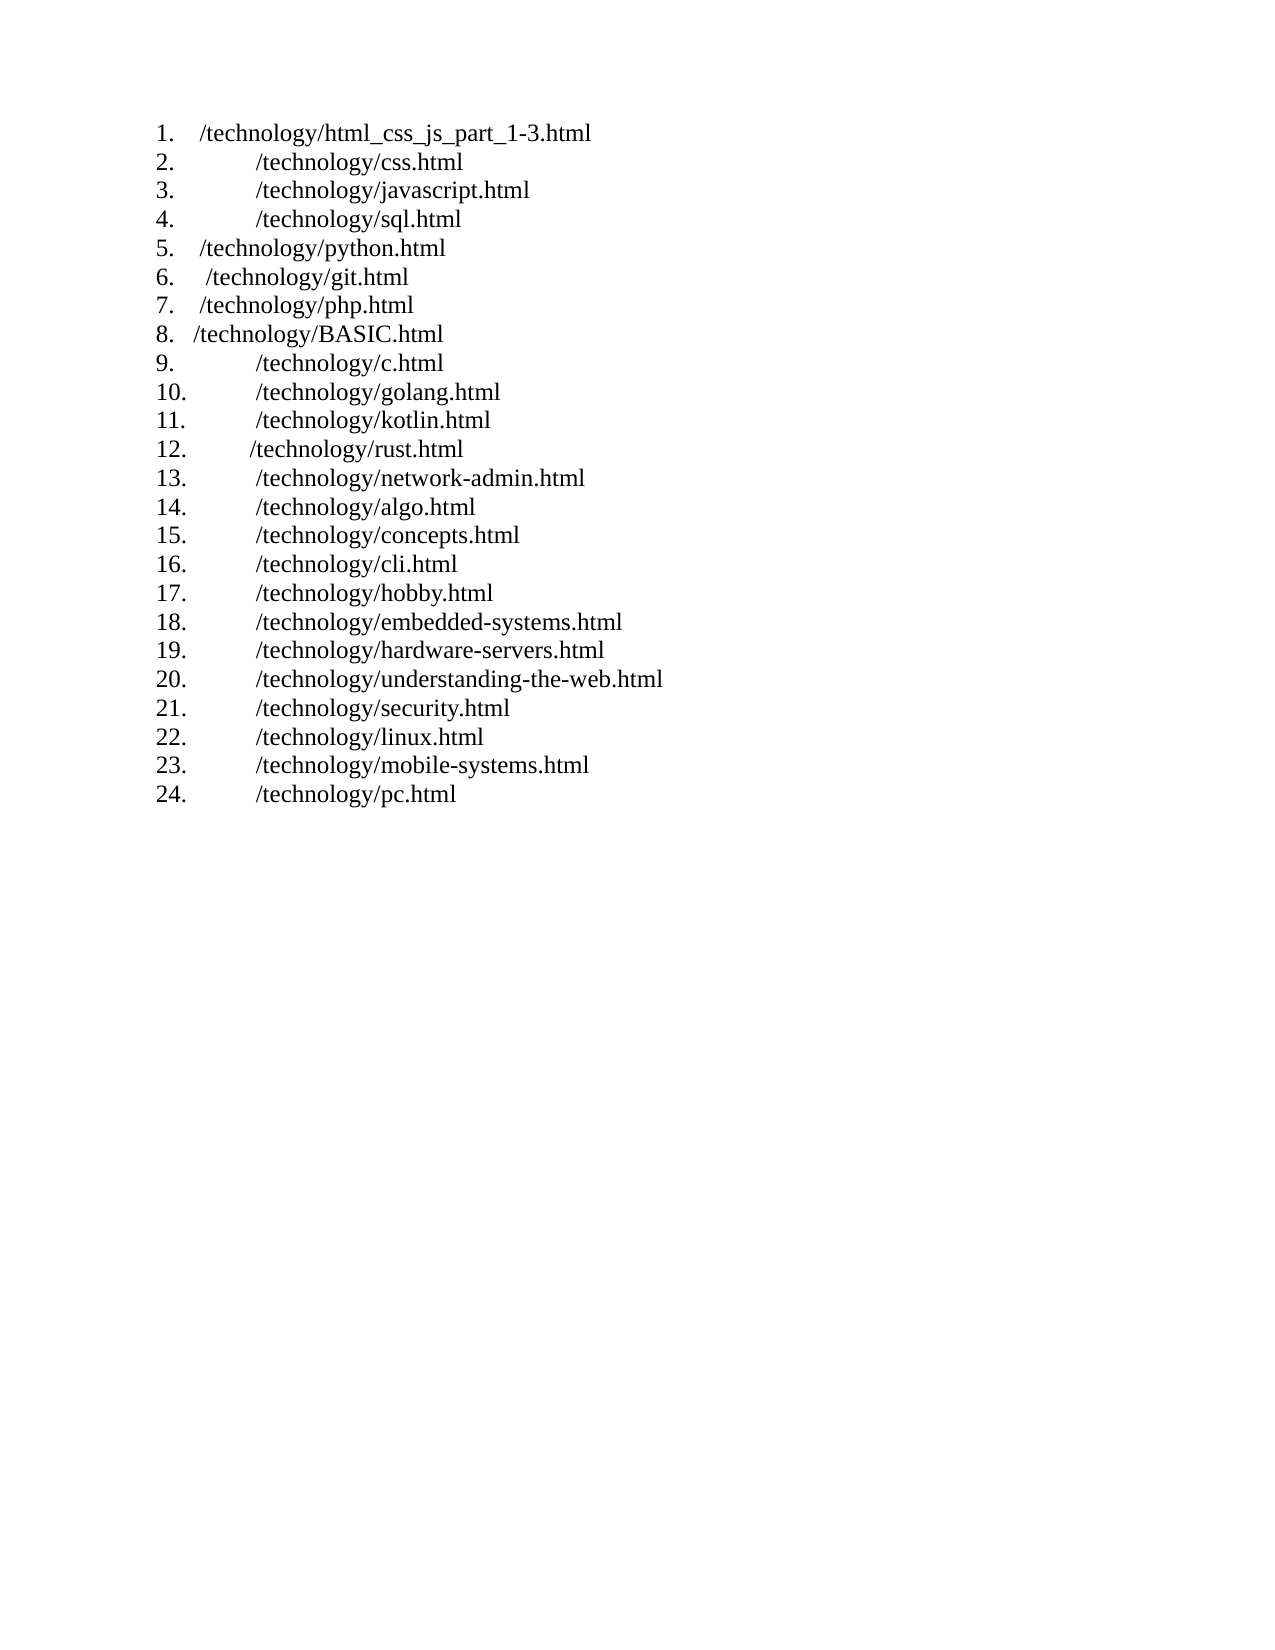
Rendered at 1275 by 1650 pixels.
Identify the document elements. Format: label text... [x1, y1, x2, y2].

list /technology/hobby.html [156, 578, 1157, 607]
list /technology/BASIC.html [156, 319, 1157, 348]
list /technology/php.html [156, 291, 1157, 319]
list /technology/python.html [156, 233, 1157, 262]
list /technology/c.html [156, 348, 1157, 377]
list /technology/security.html [156, 693, 1157, 722]
list /technology/understanding-the-web.html [156, 664, 1157, 693]
list /technology/css.html [156, 147, 1157, 176]
list /technology/algo.html [156, 492, 1157, 521]
list /technology/sql.html [156, 204, 1157, 233]
list /technology/pc.html [156, 779, 1157, 808]
list /technology/network-admin.html [156, 463, 1157, 492]
list /technology/linux.html [156, 722, 1157, 751]
list /technology/embedded-systems.html [156, 607, 1157, 636]
list /technology/hardware-servers.html [156, 636, 1157, 664]
list /technology/rust.html [156, 434, 1157, 463]
list /technology/concepts.html [156, 521, 1157, 549]
list /technology/cli.html [156, 549, 1157, 578]
list /technology/mobile-systems.html [156, 751, 1157, 779]
list /technology/kotlin.html [156, 406, 1157, 434]
list /technology/golang.html [156, 377, 1157, 406]
list /technology/git.html [156, 262, 1157, 291]
list /technology/javascript.html [156, 176, 1157, 204]
list /technology/html_css_js_part_1-3.html [156, 118, 1157, 147]
